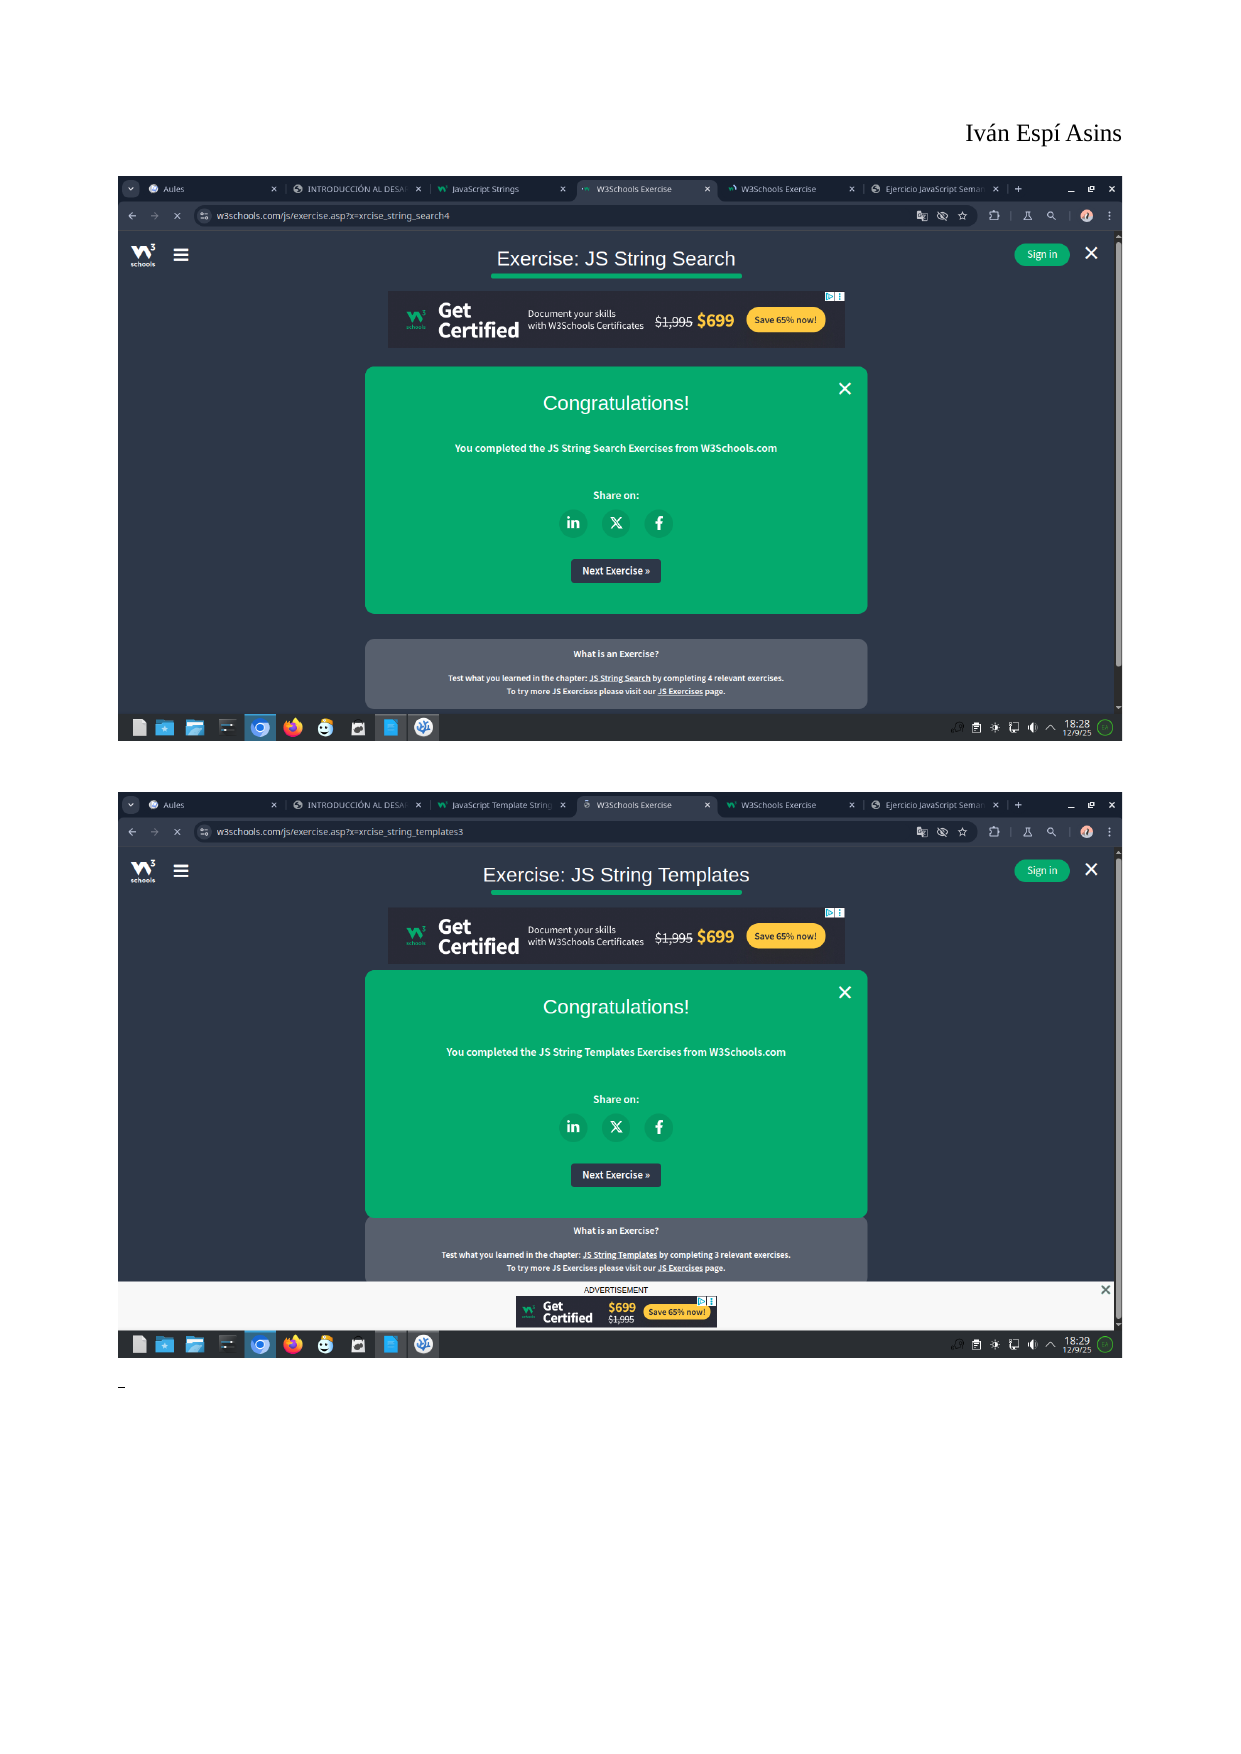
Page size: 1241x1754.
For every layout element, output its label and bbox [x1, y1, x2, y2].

picture [118, 792, 1123, 1358]
picture [118, 176, 1123, 741]
